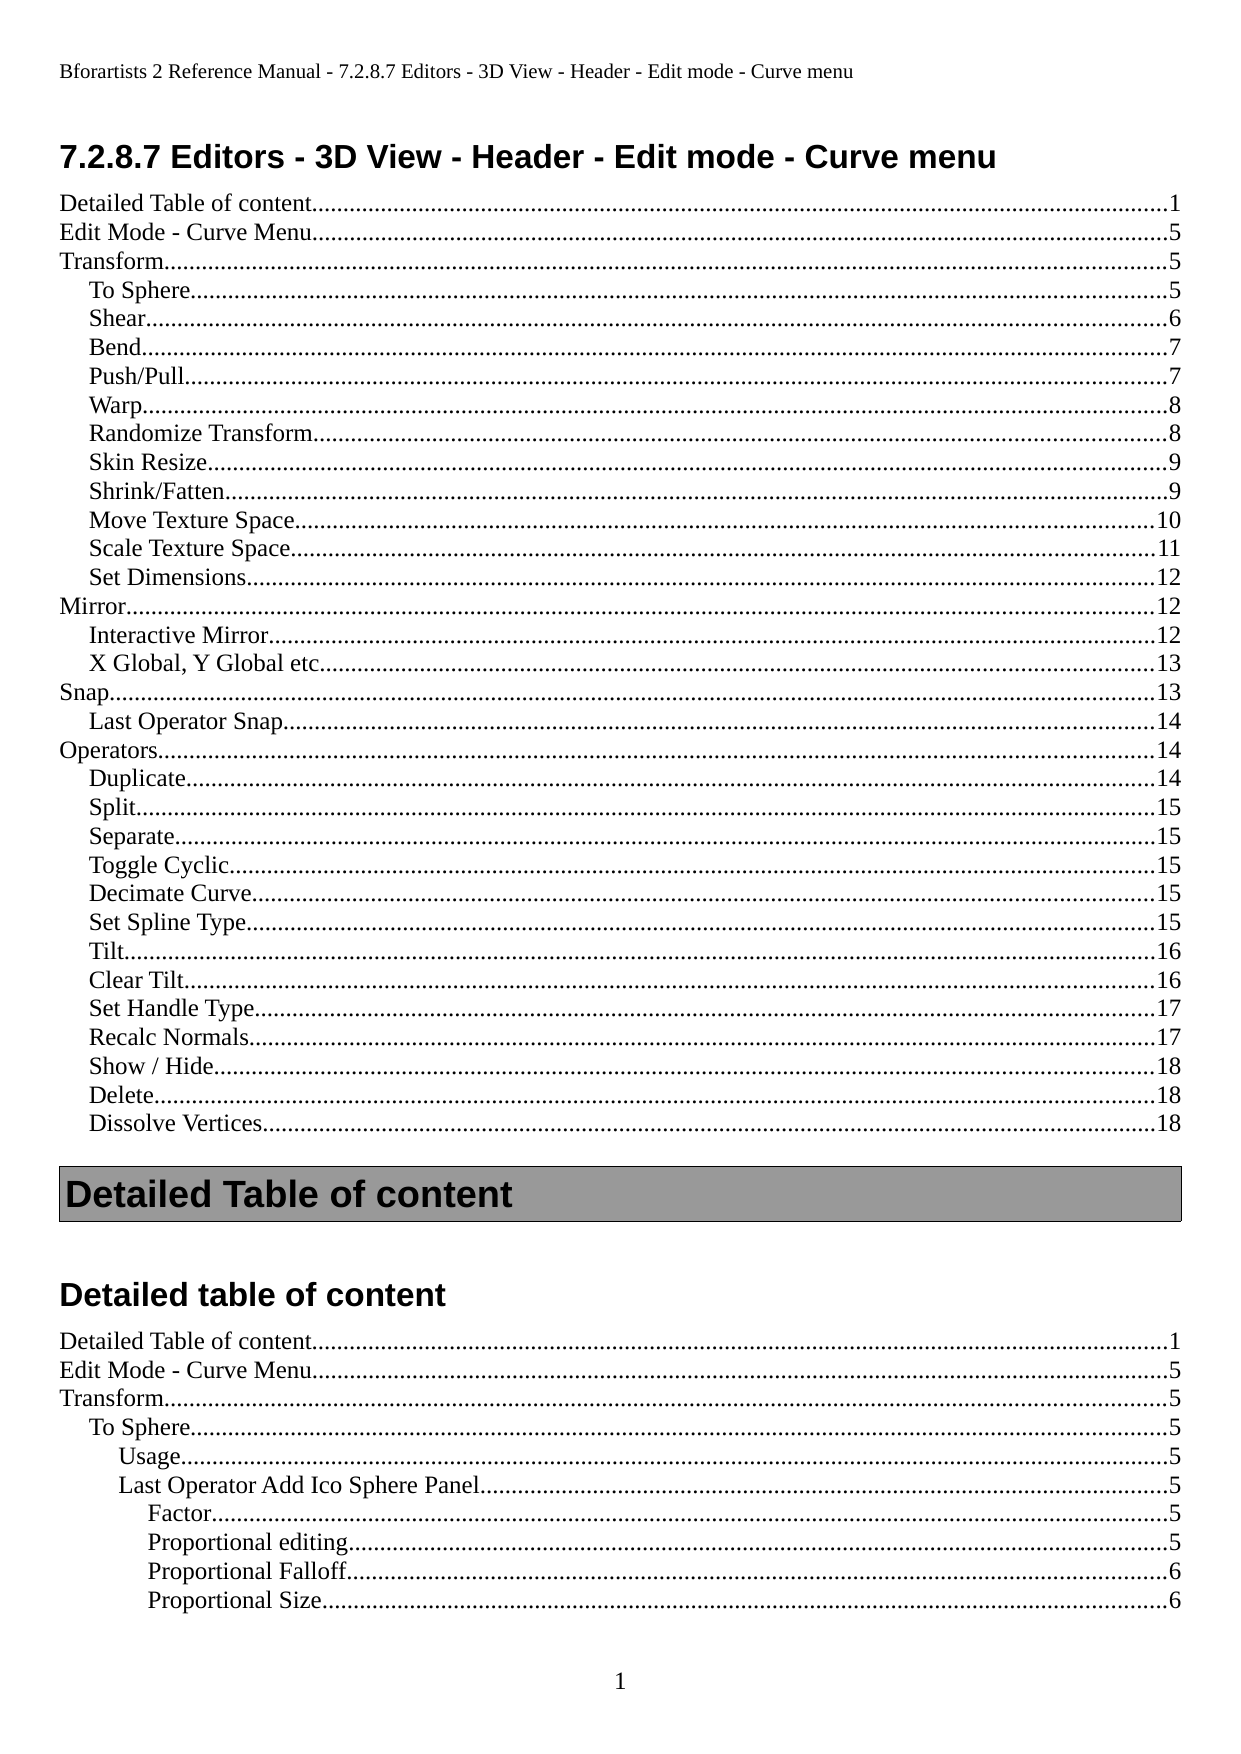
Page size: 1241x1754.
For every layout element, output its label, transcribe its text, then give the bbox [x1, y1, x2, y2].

text Transform 5 [59, 246, 1181, 275]
text Decimate Curve 15 [88, 878, 1181, 907]
text Factor 5 [147, 1498, 1181, 1527]
subtitle 7.2.8.7 Editors - 3D View - Header - Edit mode - Curve menu [59, 138, 1181, 176]
text Randomize Transform 8 [88, 418, 1181, 447]
text Edit Mode - Curve Menu 5 [59, 1355, 1181, 1383]
text Clear Tilt 16 [88, 965, 1181, 993]
text X Global, Y Global etc. 13 [88, 648, 1181, 677]
subtitle Detailed table of content [59, 1275, 1181, 1313]
text Last Operator Add Ico Sphere Panel 5 [118, 1470, 1181, 1498]
text Show / Hide 18 [88, 1051, 1181, 1080]
text Mirror 12 [59, 591, 1181, 620]
text Toggle Cyclic 15 [88, 850, 1181, 878]
text Recalc Normals 17 [88, 1022, 1181, 1051]
text Proportional editing 5 [147, 1527, 1181, 1556]
text Push/Pull 7 [88, 361, 1181, 390]
text Proportional Size 6 [147, 1585, 1181, 1613]
text Operators 14 [59, 735, 1181, 763]
text Snap 13 [59, 677, 1181, 706]
text Transform 5 [59, 1383, 1181, 1412]
text Shrink/Fatten 9 [88, 476, 1181, 505]
text Proportional Falloff 6 [147, 1556, 1181, 1585]
text Set Dimensions 12 [88, 562, 1181, 591]
text Dissolve Vertices 18 [88, 1108, 1181, 1137]
text To Sphere 5 [88, 1412, 1181, 1441]
text Set Spline Type 15 [88, 907, 1181, 936]
text Warp 8 [88, 390, 1181, 418]
text Split 15 [88, 792, 1181, 821]
text Duplicate 14 [88, 763, 1181, 792]
text Detailed Table of content 1 [59, 188, 1181, 217]
text Interactive Mirror 12 [88, 620, 1181, 648]
text Usage 5 [118, 1441, 1181, 1470]
text Last Operator Snap 14 [88, 706, 1181, 735]
text Detailed Table of content 1 [59, 1326, 1181, 1355]
text Shear 6 [88, 303, 1181, 332]
text Tilt 16 [88, 936, 1181, 965]
text Set Handle Type 17 [88, 993, 1181, 1022]
text Bend 7 [88, 332, 1181, 361]
text Scale Texture Space 11 [88, 533, 1181, 562]
table_header Detailed Table of content [60, 1167, 1181, 1221]
text Delete 18 [88, 1080, 1181, 1108]
text Edit Mode - Curve Menu 5 [59, 217, 1181, 246]
text Skin Resize 9 [88, 447, 1181, 476]
text Move Texture Space 10 [88, 505, 1181, 533]
text Separate 15 [88, 821, 1181, 850]
text To Sphere 5 [88, 275, 1181, 303]
